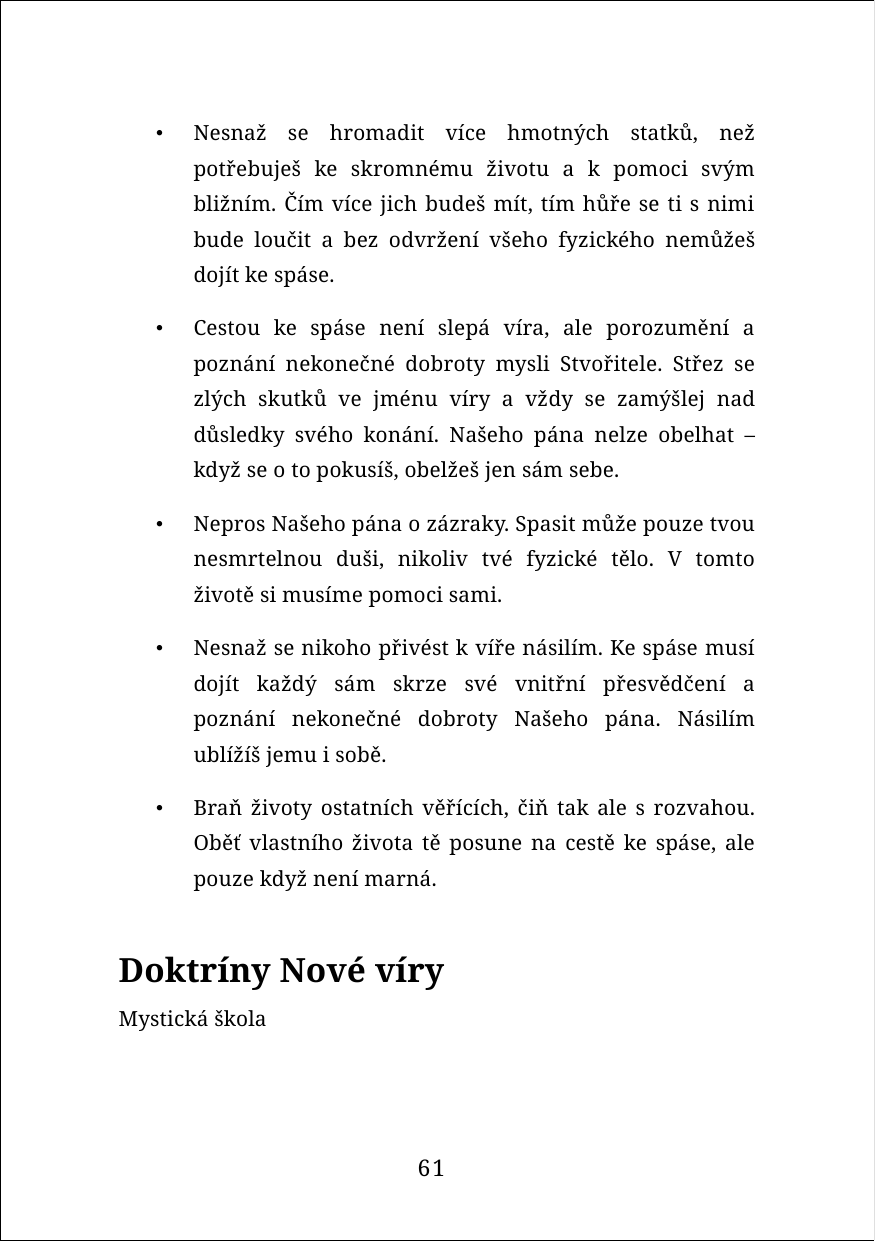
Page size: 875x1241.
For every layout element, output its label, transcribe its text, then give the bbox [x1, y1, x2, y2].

text Mystická škola [118, 1004, 756, 1032]
list Nepros Našeho pána o zázraky. Spasit může pouze tvou nesmrtelnou duši, nikoliv tvé fyzické tělo. V tomto životě si musíme pomoci sami. [156, 509, 756, 608]
subtitle Doktríny Nové víry [118, 947, 756, 992]
list Braň životy ostatních věřících, čiň tak ale s rozvahou. Oběť vlastního života tě posune na cestě ke spáse, ale pouze když není marná. [156, 793, 756, 892]
list Nesnaž se nikoho přivést k víře násilím. Ke spáse musí dojít každý sám skrze své vnitřní přesvědčení a poznání nekonečné dobroty Našeho pána. Násilím ublížíš jemu i sobě. [156, 633, 756, 768]
list Cestou ke spáse není slepá víra, ale porozumění a poznání nekonečné dobroty mysli Stvořitele. Střez se zlých skutků ve jménu víry a vždy se zamýšlej nad důsledky svého konání. Našeho pána nelze obelhat – když se o to pokusíš, obelžeš jen sám sebe. [156, 313, 756, 484]
list Nesnaž se hromadit více hmotných statků, než potřebuješ ke skromnému životu a k pomoci svým bližním. Čím více jich budeš mít, tím hůře se ti s nimi bude loučit a bez odvržení všeho fyzického nemůžeš dojít ke spáse. [156, 118, 756, 289]
